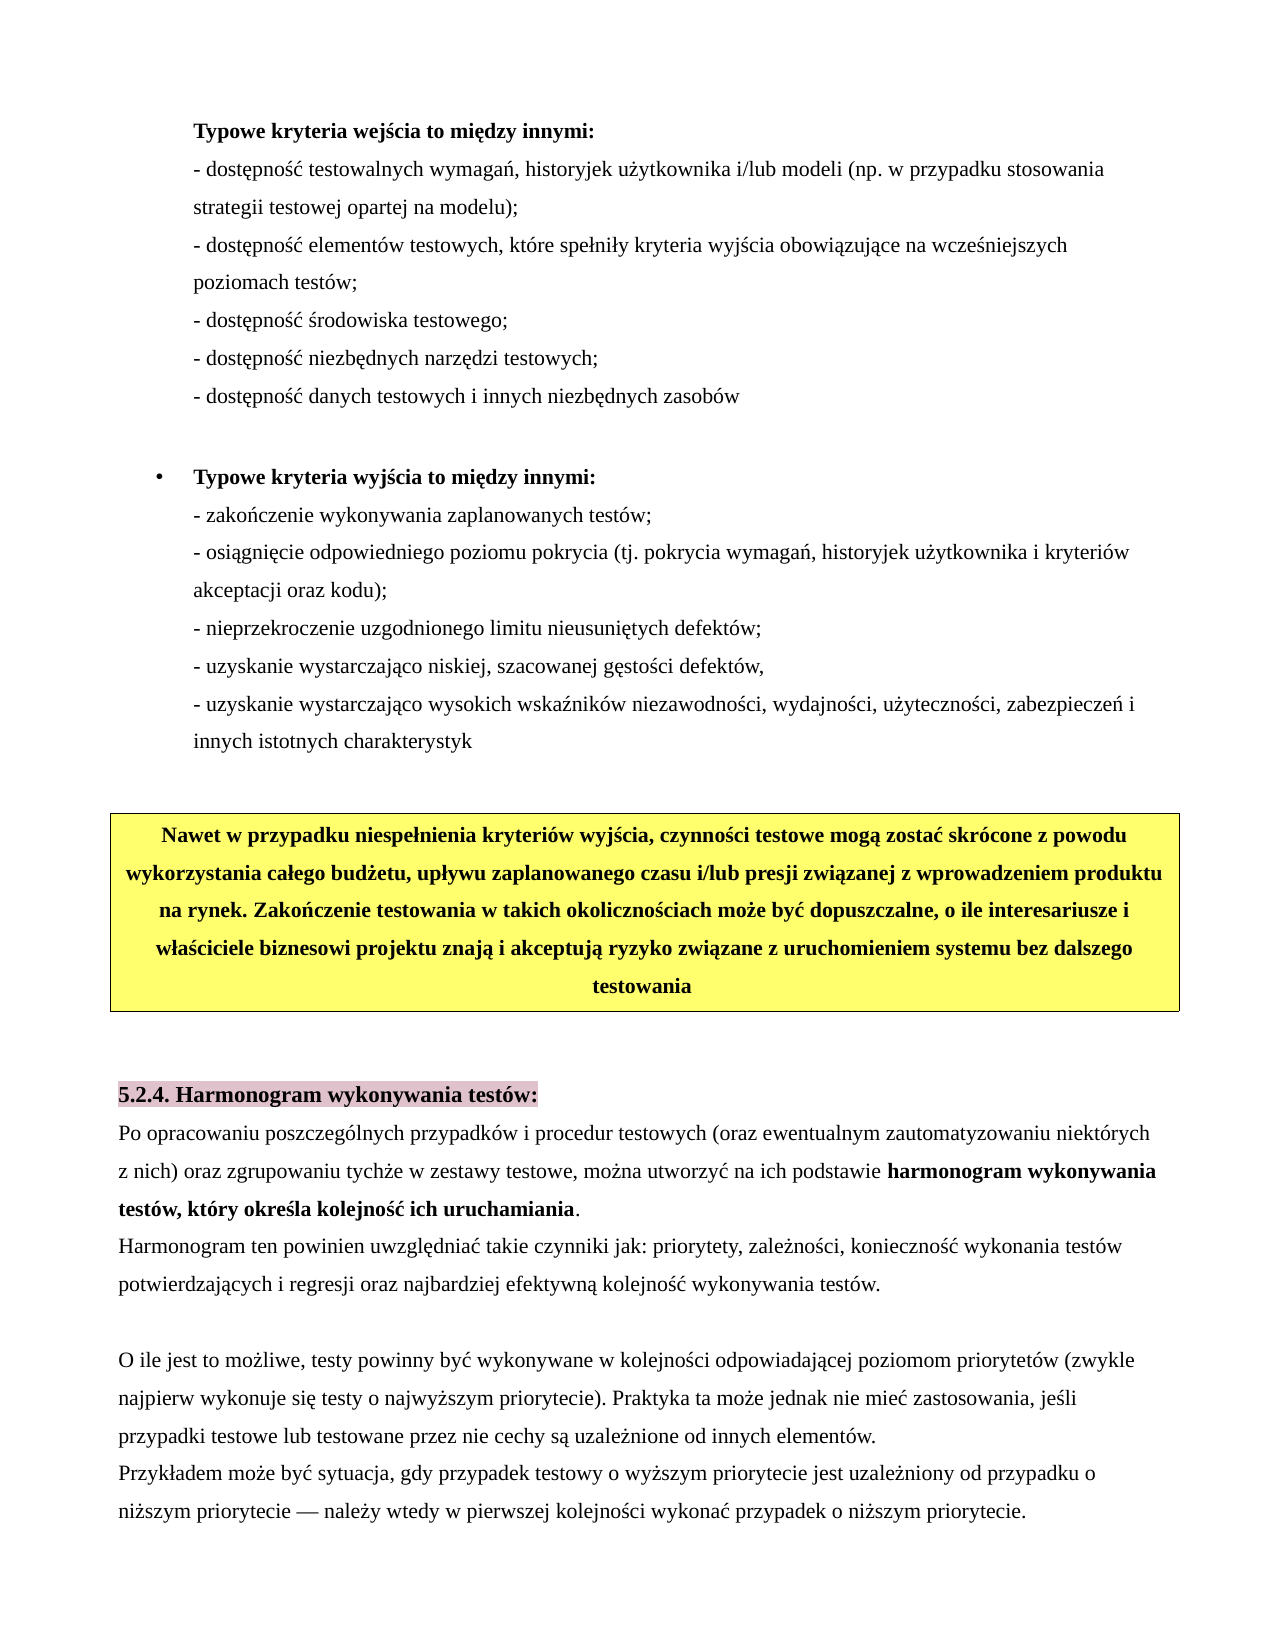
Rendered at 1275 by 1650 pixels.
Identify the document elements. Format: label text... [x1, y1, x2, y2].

list - nieprzekroczenie uzgodnionego limitu nieusuniętych defektów; [156, 615, 1157, 640]
list - osiągnięcie odpowiedniego poziomu pokrycia (tj. pokrycia wymagań, historyjek użytkownika i kryteriów akceptacji oraz kodu); [156, 539, 1157, 602]
list - dostępność elementów testowych, które spełniły kryteria wyjścia obowiązujące na wcześniejszych poziomach testów; [156, 232, 1157, 294]
list - dostępność testowalnych wymagań, historyjek użytkownika i/lub modeli (np. w przypadku stosowania strategii testowej opartej na modelu); [156, 156, 1157, 219]
list Typowe kryteria wejścia to między innymi: [156, 118, 1157, 143]
text O ile jest to możliwe, testy powinny być wykonywane w kolejności odpowiadającej poziomom priorytetów (zwykle najpierw wykonuje się testy o najwyższym priorytecie). Praktyka ta może jednak nie mieć zastosowania, jeśli przypadki testowe lub testowane przez nie cechy są uzależnione od innych elementów. [118, 1347, 1157, 1448]
text Przykładem może być sytuacja, gdy przypadek testowy o wyższym priorytecie jest uzależniony od przypadku o niższym priorytecie — należy wtedy w pierwszej kolejności wykonać przypadek o niższym priorytecie. [118, 1460, 1157, 1523]
list - dostępność środowiska testowego; [156, 307, 1157, 332]
list - zakończenie wykonywania zaplanowanych testów; [156, 502, 1157, 527]
list - dostępność danych testowych i innych niezbędnych zasobów [156, 383, 1157, 408]
text Nawet w przypadku niespełnienia kryteriów wyjścia, czynności testowe mogą zostać skrócone z powodu wykorzystania całego budżetu, upływu zaplanowanego czasu i/lub presji związanej z wprowadzeniem produktu na rynek. Zakończenie testowania w takich okolicznościach może być dopuszczalne, o ile interesariusze i właściciele biznesowi projektu znają i akceptują ryzyko związane z uruchomieniem systemu bez dalszego testowania [119, 822, 1170, 998]
text Po opracowaniu poszczególnych przypadków i procedur testowych (oraz ewentualnym zautomatyzowaniu niektórych z nich) oraz zgrupowaniu tychże w zestawy testowe, można utworzyć na ich podstawie harmonogram wykonywania testów, który określa kolejność ich uruchamiania. [118, 1120, 1157, 1221]
list - uzyskanie wystarczająco wysokich wskaźników niezawodności, wydajności, użyteczności, zabezpieczeń i innych istotnych charakterystyk [156, 691, 1157, 754]
text 5.2.4. Harmonogram wykonywania testów: [118, 1081, 1157, 1107]
list - dostępność niezbędnych narzędzi testowych; [156, 345, 1157, 370]
text Harmonogram ten powinien uwzględniać takie czynniki jak: priorytety, zależności, konieczność wykonania testów potwierdzających i regresji oraz najbardziej efektywną kolejność wykonywania testów. [118, 1233, 1157, 1297]
list Typowe kryteria wyjścia to między innymi: [156, 464, 1157, 489]
list - uzyskanie wystarczająco niskiej, szacowanej gęstości defektów, [156, 653, 1157, 678]
